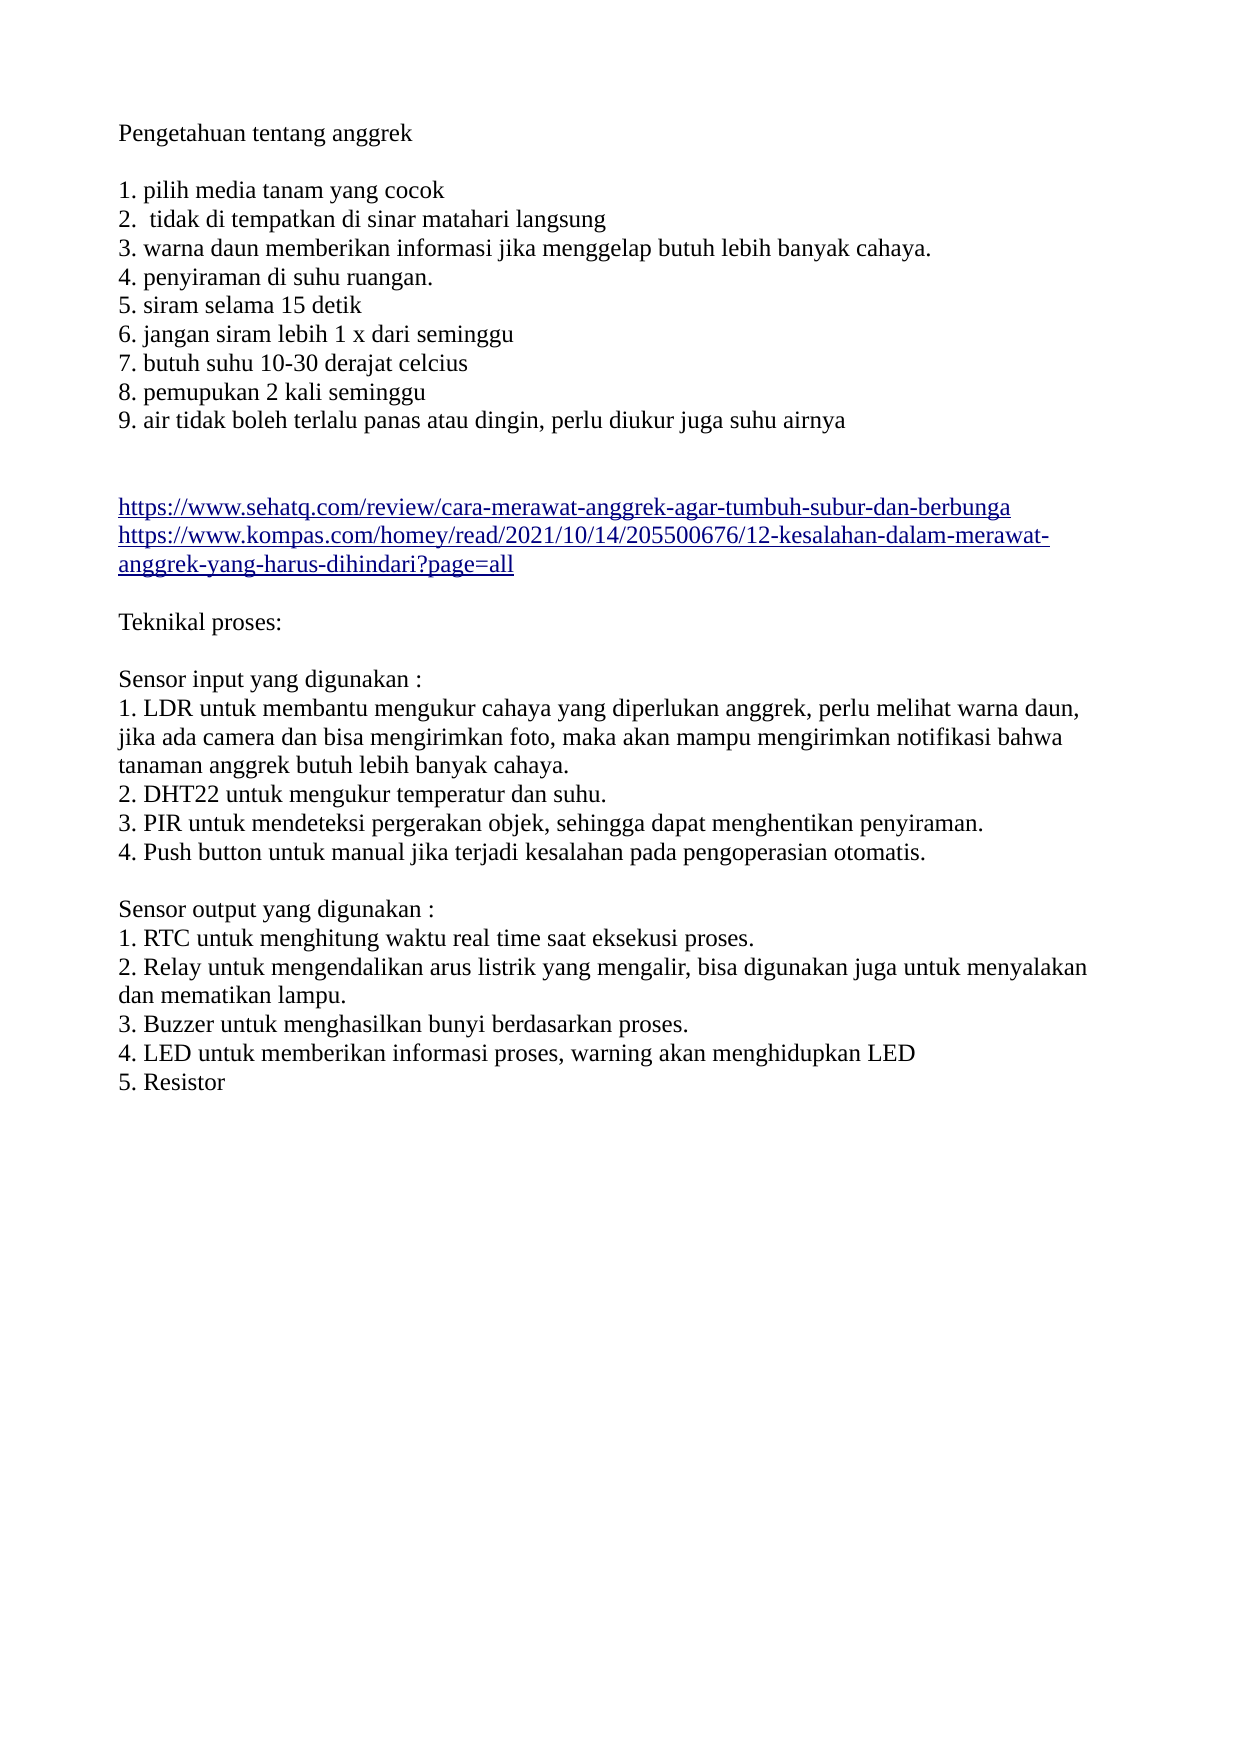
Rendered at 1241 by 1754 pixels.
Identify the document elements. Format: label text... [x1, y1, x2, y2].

text Sensor output yang digunakan : [118, 894, 1122, 923]
text Teknikal proses: [118, 607, 1122, 636]
text 6. jangan siram lebih 1 x dari seminggu [118, 319, 1122, 348]
text 5. siram selama 15 detik [118, 291, 1122, 319]
text 2. Relay untuk mengendalikan arus listrik yang mengalir, bisa digunakan juga untuk menyalakan dan mematikan lampu. [118, 952, 1122, 1009]
text 2. DHT22 untuk mengukur temperatur dan suhu. [118, 779, 1122, 808]
text 4. Push button untuk manual jika terjadi kesalahan pada pengoperasian otomatis. [118, 837, 1122, 866]
text Pengetahuan tentang anggrek [118, 118, 1122, 147]
text 3. warna daun memberikan informasi jika menggelap butuh lebih banyak cahaya. [118, 233, 1122, 262]
text 7. butuh suhu 10-30 derajat celcius [118, 348, 1122, 377]
text 1. RTC untuk menghitung waktu real time saat eksekusi proses. [118, 923, 1122, 952]
text 5. Resistor [118, 1067, 1122, 1096]
text 3. Buzzer untuk menghasilkan bunyi berdasarkan proses. [118, 1009, 1122, 1038]
text 8. pemupukan 2 kali seminggu [118, 377, 1122, 406]
text Sensor input yang digunakan : [118, 664, 1122, 693]
text 2. tidak di tempatkan di sinar matahari langsung [118, 204, 1122, 233]
text https://www.kompas.com/homey/read/2021/10/14/205500676/12-kesalahan-dalam-merawat-anggrek-yang-harus-dihindari?page=all [118, 521, 1122, 578]
text https://www.sehatq.com/review/cara-merawat-anggrek-agar-tumbuh-subur-dan-berbunga [118, 492, 1122, 521]
text 1. pilih media tanam yang cocok [118, 176, 1122, 204]
text 4. penyiraman di suhu ruangan. [118, 262, 1122, 291]
text 3. PIR untuk mendeteksi pergerakan objek, sehingga dapat menghentikan penyiraman. [118, 808, 1122, 837]
text 9. air tidak boleh terlalu panas atau dingin, perlu diukur juga suhu airnya [118, 406, 1122, 434]
text 1. LDR untuk membantu mengukur cahaya yang diperlukan anggrek, perlu melihat warna daun, jika ada camera dan bisa mengirimkan foto, maka akan mampu mengirimkan notifikasi bahwa tanaman anggrek butuh lebih banyak cahaya. [118, 693, 1122, 779]
text 4. LED untuk memberikan informasi proses, warning akan menghidupkan LED [118, 1038, 1122, 1067]
